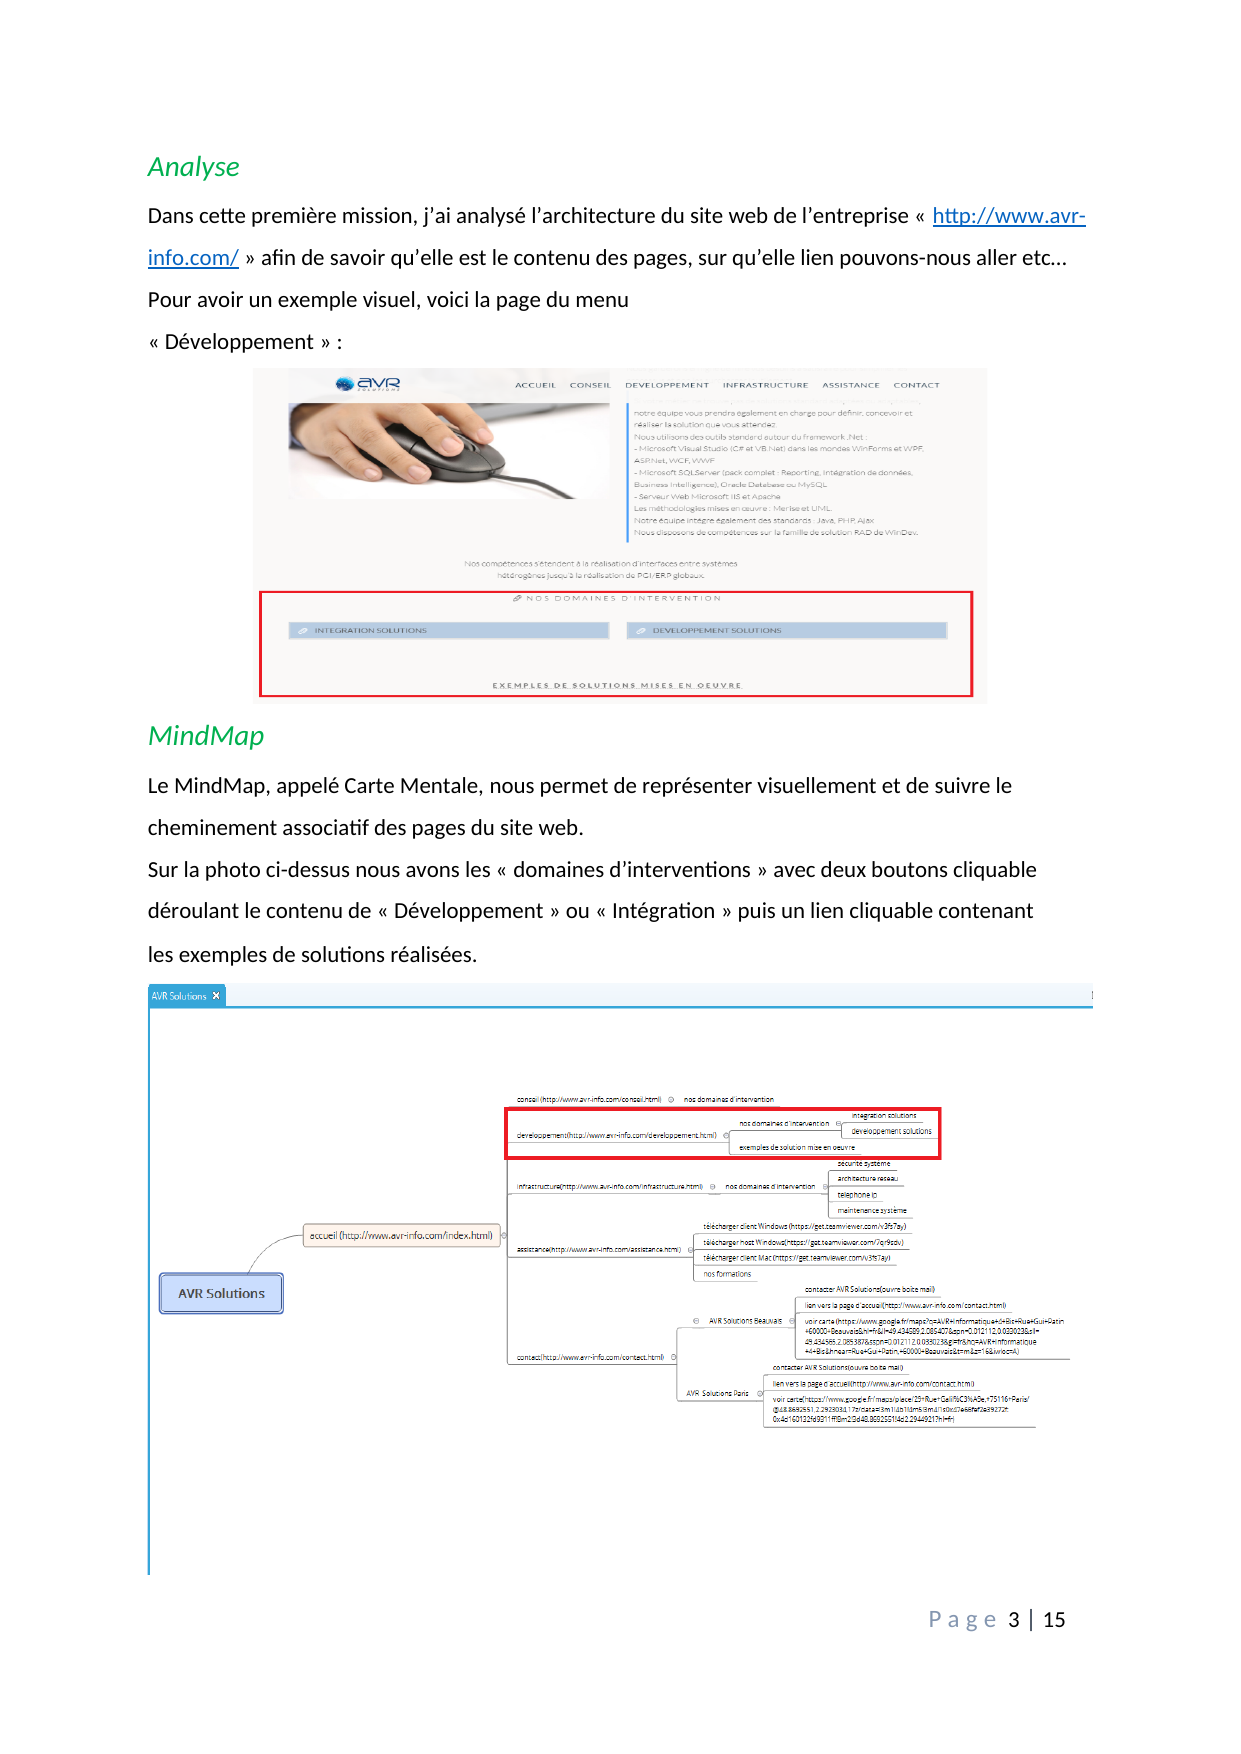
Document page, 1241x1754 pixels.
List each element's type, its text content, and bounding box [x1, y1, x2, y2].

text Le MindMap, appelé Carte Mentale, nous permet de représenter visuellement et de suivre le cheminement associatif des pages du site web. [148, 771, 1093, 841]
text Dans cette première mission, j’ai analysé l’architecture du site web de l’entreprise « http://www.avr-info.com/ » afin de savoir qu’elle est le contenu des pages, sur qu’elle lien pouvons-nous aller etc… Pour avoir un exemple visuel, voici la page du menu [148, 201, 1093, 313]
picture [147, 983, 1093, 1575]
text Analyse [148, 148, 1093, 183]
text MindMap [148, 717, 1093, 753]
text « Développement » : [148, 327, 1093, 355]
picture [252, 368, 988, 704]
text Sur la photo ci-dessus nous avons les « domaines d’interventions » avec deux boutons cliquable déroulant le contenu de « Développement » ou « Intégration » puis un lien cliquable contenant les exemples de solutions réalisées. [148, 855, 1093, 983]
